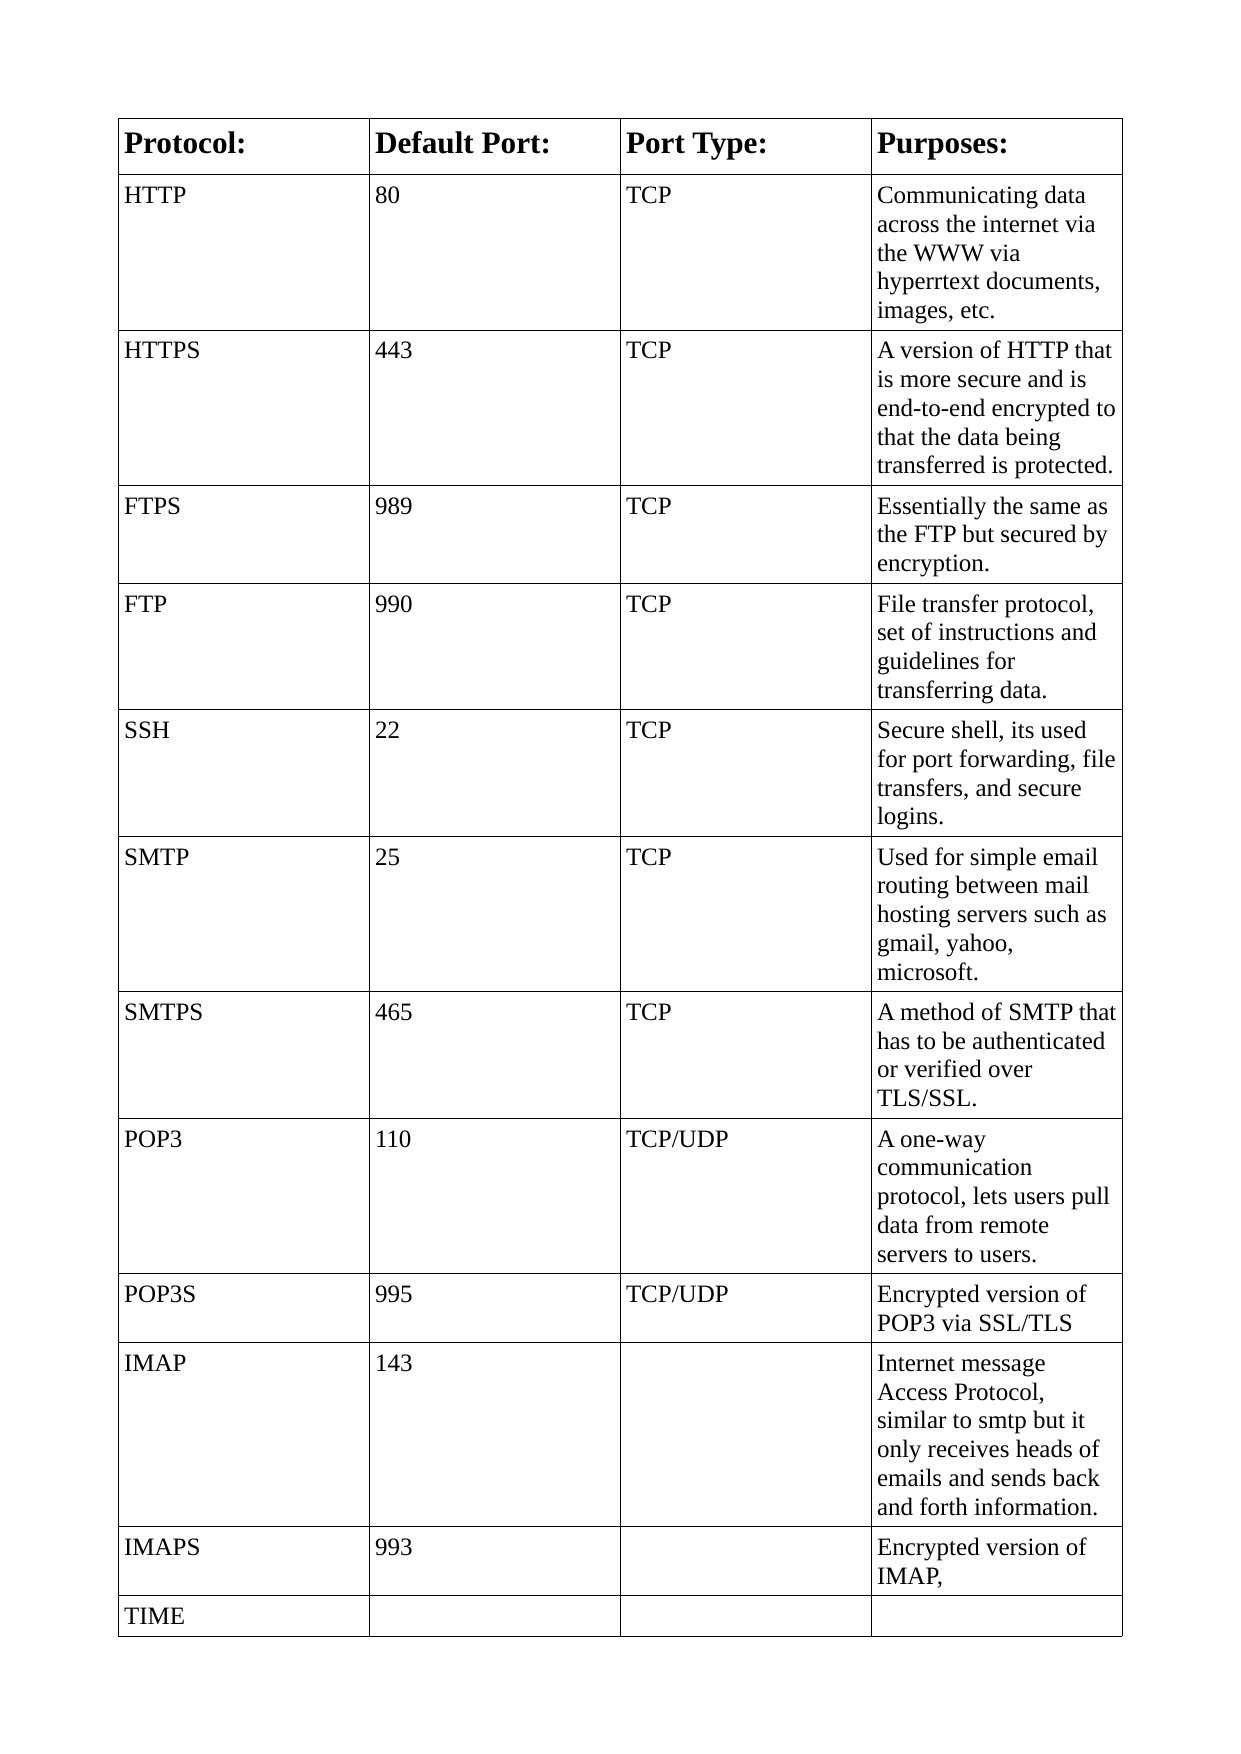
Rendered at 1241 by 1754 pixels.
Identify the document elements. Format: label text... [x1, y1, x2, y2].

table_cell [370, 1596, 620, 1636]
table_cell POP3 [119, 1119, 369, 1273]
table_cell Encrypted version of POP3 via SSL/TLS [872, 1274, 1122, 1342]
table_cell POP3S [119, 1274, 369, 1342]
table_cell TCP [621, 837, 871, 991]
table_header Purposes: [872, 119, 1122, 174]
table_header Protocol: [119, 119, 369, 174]
table_cell 465 [370, 992, 620, 1118]
table_cell TCP [621, 175, 871, 330]
table_cell Communicating data across the internet via the WWW via hyperrtext documents, images, etc. [872, 175, 1122, 330]
table_cell 989 [370, 486, 620, 583]
table_cell [872, 1596, 1122, 1636]
table_cell Secure shell, its used for port forwarding, file transfers, and secure logins. [872, 710, 1122, 836]
table_cell HTTP [119, 175, 369, 330]
table_cell TCP [621, 710, 871, 836]
table_cell File transfer protocol, set of instructions and guidelines for transferring data. [872, 584, 1122, 709]
table_cell Used for simple email routing between mail hosting servers such as gmail, yahoo, microsoft. [872, 837, 1122, 991]
table_cell [621, 1527, 871, 1595]
table_cell [621, 1596, 871, 1636]
table_cell A method of SMTP that has to be authenticated or verified over TLS/SSL. [872, 992, 1122, 1118]
table_cell A version of HTTP that is more secure and is end-to-end encrypted to that the data being transferred is protected. [872, 331, 1122, 485]
table_cell IMAP [119, 1343, 369, 1526]
table_cell TCP [621, 992, 871, 1118]
table_cell 25 [370, 837, 620, 991]
table_cell 443 [370, 331, 620, 485]
table_cell [621, 1343, 871, 1526]
table_cell Internet message Access Protocol, similar to smtp but it only receives heads of emails and sends back and forth information. [872, 1343, 1122, 1526]
table_cell TCP/UDP [621, 1274, 871, 1342]
table_cell TIME [119, 1596, 369, 1636]
table_header Port Type: [621, 119, 871, 174]
table_cell TCP [621, 331, 871, 485]
table_cell Encrypted version of IMAP, [872, 1527, 1122, 1595]
table_cell FTP [119, 584, 369, 709]
table_cell 990 [370, 584, 620, 709]
table_cell TCP [621, 486, 871, 583]
table_cell SMTP [119, 837, 369, 991]
table_cell FTPS [119, 486, 369, 583]
table_cell 993 [370, 1527, 620, 1595]
table_cell SSH [119, 710, 369, 836]
table_cell SMTPS [119, 992, 369, 1118]
table_cell HTTPS [119, 331, 369, 485]
table_cell 143 [370, 1343, 620, 1526]
table_header Default Port: [370, 119, 620, 174]
table_cell TCP/UDP [621, 1119, 871, 1273]
table_cell TCP [621, 584, 871, 709]
table_cell 80 [370, 175, 620, 330]
table_cell A one-way communication protocol, lets users pull data from remote servers to users. [872, 1119, 1122, 1273]
table_cell IMAPS [119, 1527, 369, 1595]
table_cell 995 [370, 1274, 620, 1342]
table_cell 110 [370, 1119, 620, 1273]
table_cell Essentially the same as the FTP but secured by encryption. [872, 486, 1122, 583]
table_cell 22 [370, 710, 620, 836]
